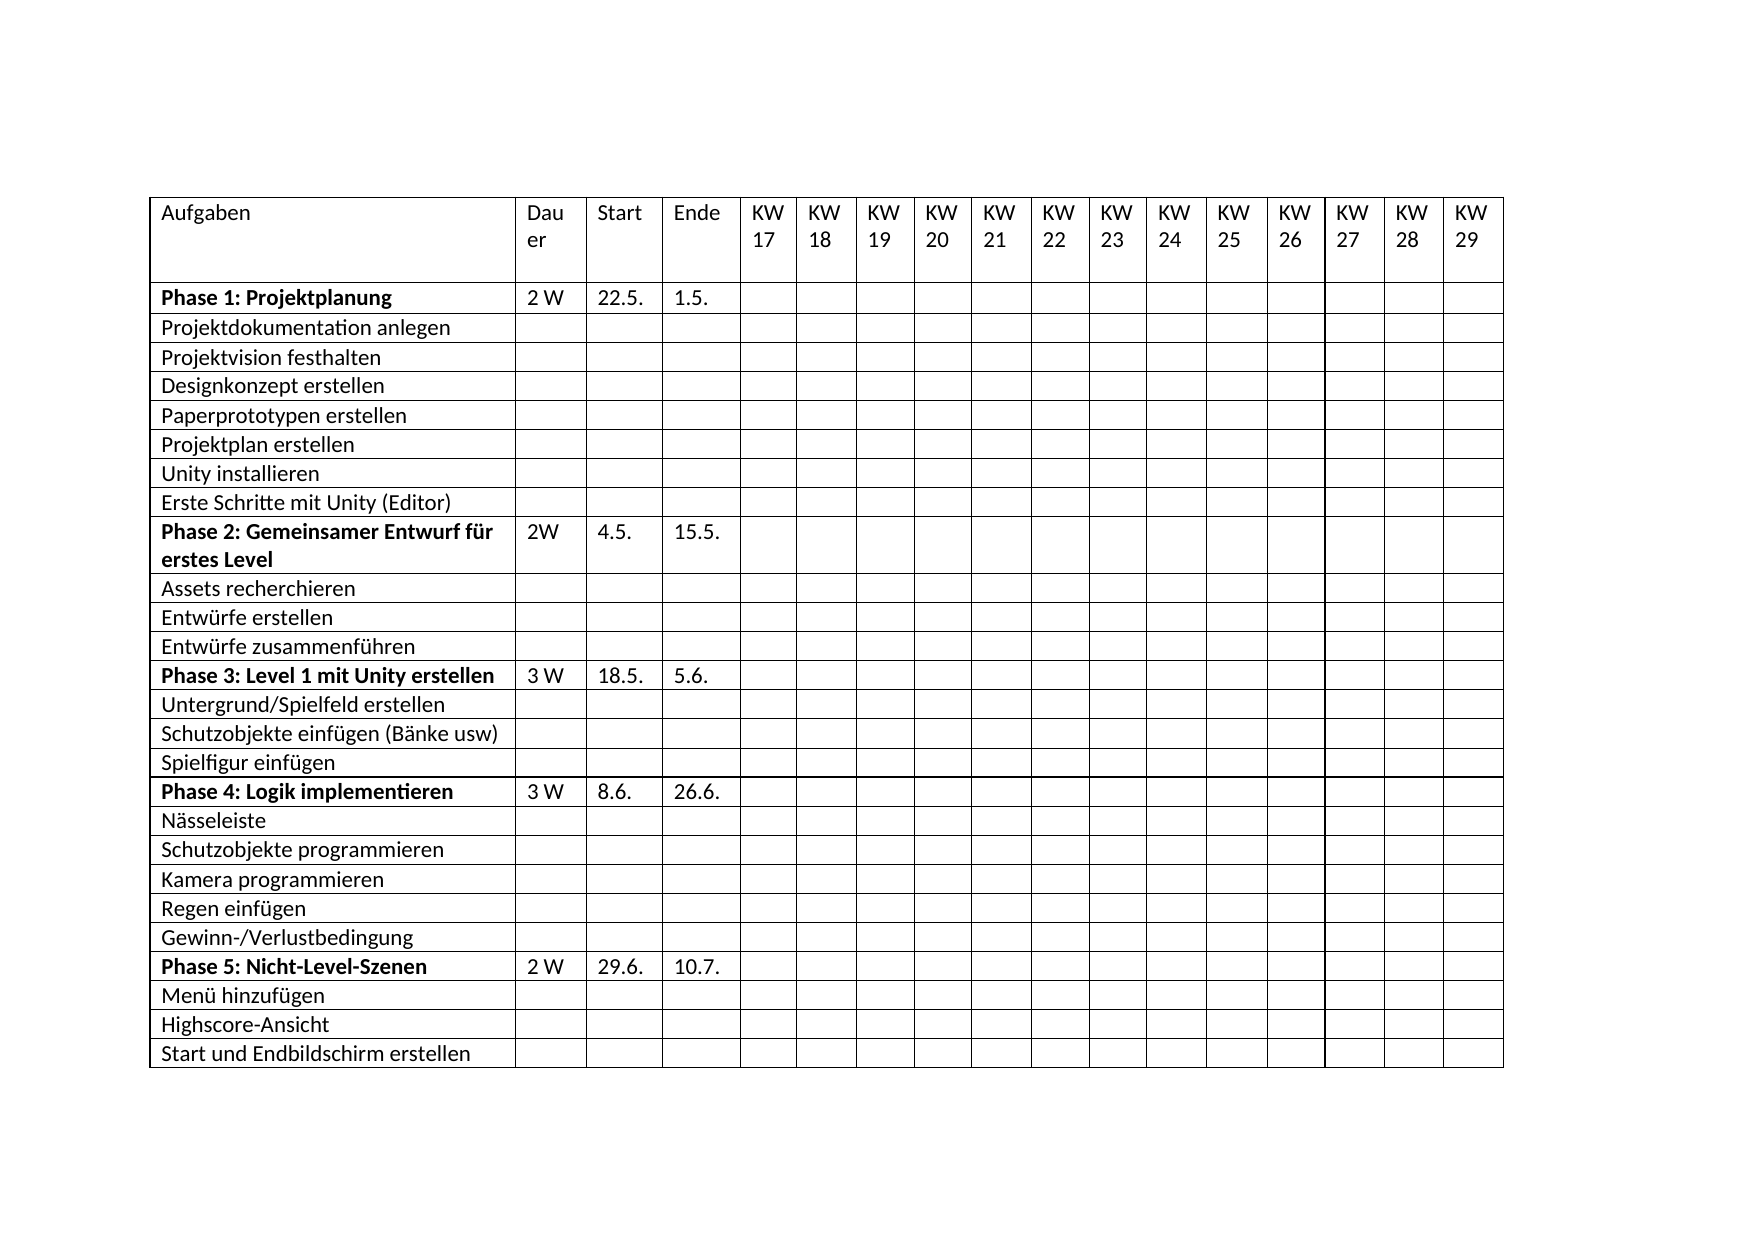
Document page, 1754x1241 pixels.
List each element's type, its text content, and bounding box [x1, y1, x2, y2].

table_header KW 26 [1268, 198, 1324, 282]
table_cell Projektdokumentation anlegen [151, 314, 515, 342]
table_cell [1032, 719, 1089, 747]
table_cell [972, 401, 1031, 429]
table_cell [972, 749, 1031, 776]
table_cell [857, 1010, 914, 1038]
table_cell [797, 661, 856, 689]
table_cell [1207, 1010, 1267, 1038]
table_cell [741, 372, 796, 400]
table_cell [1444, 343, 1503, 371]
table_cell [1268, 517, 1324, 573]
table_cell [587, 574, 662, 602]
table_cell Projektvision festhalten [151, 343, 515, 371]
table_header KW 17 [741, 198, 796, 282]
table_cell [741, 401, 796, 429]
table_cell [1207, 894, 1267, 922]
table_cell [1207, 372, 1267, 400]
table_cell [972, 517, 1031, 573]
table_cell [1090, 807, 1146, 834]
table_cell [1444, 661, 1503, 689]
table_cell [1147, 865, 1206, 893]
table_cell [587, 894, 662, 922]
table_cell [1090, 574, 1146, 602]
table_cell [741, 517, 796, 573]
table_cell [587, 401, 662, 429]
table_cell [1444, 283, 1503, 312]
table_cell [1268, 952, 1324, 980]
table_cell [915, 894, 971, 922]
table_cell [857, 488, 914, 516]
table_cell Start und Endbildschirm erstellen [151, 1039, 515, 1067]
table_cell [741, 778, 796, 806]
table_cell [516, 343, 586, 371]
table_cell [1385, 865, 1443, 893]
table_cell [1147, 632, 1206, 660]
table_cell [1207, 517, 1267, 573]
table_cell 10.7. [663, 952, 740, 980]
table_cell 29.6. [587, 952, 662, 980]
table_cell [972, 372, 1031, 400]
table_cell [741, 283, 796, 312]
table_cell [797, 836, 856, 864]
table_cell [1444, 807, 1503, 834]
table_cell [1207, 952, 1267, 980]
table_cell [1090, 343, 1146, 371]
table_cell [741, 952, 796, 980]
table_cell [857, 952, 914, 980]
table_cell [1207, 283, 1267, 312]
table_cell [1326, 430, 1384, 458]
table_header KW 18 [797, 198, 856, 282]
table_cell [1385, 632, 1443, 660]
table_cell Highscore-Ansicht [151, 1010, 515, 1038]
table_cell [972, 923, 1031, 951]
table_cell [915, 778, 971, 806]
table_cell [1207, 1039, 1267, 1067]
table_cell [1147, 807, 1206, 834]
table_cell [1032, 1039, 1089, 1067]
table_cell [516, 807, 586, 834]
table_cell [663, 574, 740, 602]
table_cell [663, 603, 740, 631]
table_cell [587, 459, 662, 487]
table_cell [1385, 923, 1443, 951]
table_cell [797, 690, 856, 718]
table_cell 3 W [516, 661, 586, 689]
table_cell 3 W [516, 778, 586, 806]
table_cell [1444, 981, 1503, 1009]
table_cell [1385, 1010, 1443, 1038]
table_cell [797, 778, 856, 806]
table_cell [587, 981, 662, 1009]
table_cell [797, 749, 856, 776]
table_cell [915, 430, 971, 458]
table_cell [1385, 1039, 1443, 1067]
table_cell [915, 372, 971, 400]
table_header KW 22 [1032, 198, 1089, 282]
table_cell 8.6. [587, 778, 662, 806]
table_cell [1032, 603, 1089, 631]
table_cell [972, 1039, 1031, 1067]
table_cell [741, 836, 796, 864]
table_cell [1268, 865, 1324, 893]
table_cell [797, 283, 856, 312]
table_header KW 19 [857, 198, 914, 282]
table_cell [797, 314, 856, 342]
table_header Aufgaben [151, 198, 515, 282]
table_cell [857, 690, 914, 718]
table_cell 15.5. [663, 517, 740, 573]
table_header KW 21 [972, 198, 1031, 282]
table_cell [1032, 632, 1089, 660]
table_cell [1090, 719, 1146, 747]
table_cell [663, 807, 740, 834]
table_cell [797, 719, 856, 747]
table_cell [587, 372, 662, 400]
table_cell [587, 690, 662, 718]
table_cell [972, 981, 1031, 1009]
table_cell [516, 632, 586, 660]
table_cell [1326, 981, 1384, 1009]
table_cell [663, 488, 740, 516]
table_cell [587, 836, 662, 864]
table_cell Gewinn-/Verlustbedingung [151, 923, 515, 951]
table_cell Projektplan erstellen [151, 430, 515, 458]
table_cell [797, 865, 856, 893]
table_cell [1207, 430, 1267, 458]
table_header KW 24 [1147, 198, 1206, 282]
table_cell Schutzobjekte programmieren [151, 836, 515, 864]
table_cell [516, 459, 586, 487]
table_cell [663, 401, 740, 429]
table_cell [857, 459, 914, 487]
table_cell [1326, 1039, 1384, 1067]
table_cell [1268, 1039, 1324, 1067]
table_cell [741, 603, 796, 631]
table_cell [663, 690, 740, 718]
table_cell [972, 1010, 1031, 1038]
table_cell [1444, 719, 1503, 747]
table_cell [1268, 459, 1324, 487]
table_cell [1032, 283, 1089, 312]
table_cell [915, 661, 971, 689]
table_cell [1326, 1010, 1384, 1038]
table_cell [857, 430, 914, 458]
table_cell [1326, 778, 1384, 806]
table_cell [1032, 430, 1089, 458]
table_cell [915, 836, 971, 864]
table_cell [1147, 661, 1206, 689]
table_cell [1207, 603, 1267, 631]
table_cell [741, 690, 796, 718]
table_cell [1385, 488, 1443, 516]
table_cell [915, 1039, 971, 1067]
table_cell 2 W [516, 952, 586, 980]
table_cell 1.5. [663, 283, 740, 312]
table_cell Entwürfe erstellen [151, 603, 515, 631]
table_cell [1147, 749, 1206, 776]
table_cell [1326, 690, 1384, 718]
table_cell [915, 343, 971, 371]
table_cell [1444, 574, 1503, 602]
table_cell [797, 430, 856, 458]
table_cell [1444, 430, 1503, 458]
table_cell [1385, 314, 1443, 342]
table_cell [1268, 603, 1324, 631]
table_cell [915, 807, 971, 834]
table_cell [1147, 981, 1206, 1009]
table_cell [1032, 749, 1089, 776]
table_cell [797, 923, 856, 951]
table_cell [516, 314, 586, 342]
table_cell [857, 1039, 914, 1067]
table_cell [1444, 372, 1503, 400]
table_cell [516, 488, 586, 516]
table_cell [741, 1039, 796, 1067]
table_cell [741, 923, 796, 951]
table_cell Nässeleiste [151, 807, 515, 834]
table_cell [1090, 749, 1146, 776]
table_cell [1268, 283, 1324, 312]
table_cell [915, 1010, 971, 1038]
table_cell [663, 719, 740, 747]
table_cell [1147, 1039, 1206, 1067]
table_cell [1147, 923, 1206, 951]
table_cell [587, 343, 662, 371]
table_cell [915, 981, 971, 1009]
table_cell [587, 603, 662, 631]
table_cell [1268, 981, 1324, 1009]
table_cell [587, 1010, 662, 1038]
table_cell Phase 4: Logik implementieren [151, 778, 515, 806]
table_cell 4.5. [587, 517, 662, 573]
table_header KW 20 [915, 198, 971, 282]
table_cell [1207, 459, 1267, 487]
table_cell [857, 401, 914, 429]
table_cell [1385, 603, 1443, 631]
table_cell [1326, 372, 1384, 400]
table_cell [1032, 865, 1089, 893]
table_cell [663, 632, 740, 660]
table_cell [1444, 923, 1503, 951]
table_cell [1207, 923, 1267, 951]
table_cell [1032, 459, 1089, 487]
table_cell [1385, 517, 1443, 573]
table_cell [1326, 749, 1384, 776]
table_cell [797, 459, 856, 487]
table_cell [1090, 632, 1146, 660]
table_cell [1090, 1039, 1146, 1067]
table_cell [516, 1010, 586, 1038]
table_cell [1268, 372, 1324, 400]
table_cell [1268, 632, 1324, 660]
table_cell Kamera programmieren [151, 865, 515, 893]
table_cell [1207, 343, 1267, 371]
table_cell [1444, 401, 1503, 429]
table_cell [587, 314, 662, 342]
table_cell [1268, 923, 1324, 951]
table_header KW 28 [1385, 198, 1443, 282]
table_cell [587, 749, 662, 776]
table_cell [1147, 603, 1206, 631]
table_cell [1326, 488, 1384, 516]
table_cell [1147, 343, 1206, 371]
table_cell [1032, 981, 1089, 1009]
table_cell [1090, 923, 1146, 951]
table_cell [1268, 314, 1324, 342]
table_cell [741, 865, 796, 893]
table_cell [915, 314, 971, 342]
table_cell [857, 836, 914, 864]
table_cell [1207, 981, 1267, 1009]
table_cell [1326, 314, 1384, 342]
table_cell [1444, 314, 1503, 342]
table_cell [857, 632, 914, 660]
table_cell [857, 807, 914, 834]
table_cell [915, 923, 971, 951]
table_cell [516, 1039, 586, 1067]
table_cell [516, 865, 586, 893]
table_cell 26.6. [663, 778, 740, 806]
table_cell [915, 283, 971, 312]
table_cell [972, 488, 1031, 516]
table_header Start [587, 198, 662, 282]
table_cell [1147, 517, 1206, 573]
table_cell [663, 923, 740, 951]
table_cell [1032, 401, 1089, 429]
table_cell [1268, 690, 1324, 718]
table_cell Entwürfe zusammenführen [151, 632, 515, 660]
table_cell [797, 632, 856, 660]
table_header Dauer [516, 198, 586, 282]
table_cell [1207, 574, 1267, 602]
table_cell [915, 865, 971, 893]
table_cell [797, 952, 856, 980]
table_cell [857, 981, 914, 1009]
table_cell [1207, 807, 1267, 834]
table_cell [1207, 749, 1267, 776]
table_cell [741, 981, 796, 1009]
table_cell [1444, 632, 1503, 660]
table_cell [1444, 690, 1503, 718]
table_cell [663, 981, 740, 1009]
table_cell [1032, 690, 1089, 718]
table_cell [1268, 574, 1324, 602]
table_cell Phase 5: Nicht-Level-Szenen [151, 952, 515, 980]
table_cell [1207, 632, 1267, 660]
table_cell [1090, 603, 1146, 631]
table_cell [972, 865, 1031, 893]
table_cell [741, 343, 796, 371]
table_cell [1090, 401, 1146, 429]
table_cell 5.6. [663, 661, 740, 689]
table_cell [857, 314, 914, 342]
table_cell [1090, 314, 1146, 342]
table_cell [1326, 807, 1384, 834]
table_cell [972, 574, 1031, 602]
table_cell [1268, 836, 1324, 864]
table_cell [1207, 314, 1267, 342]
table_cell [1032, 952, 1089, 980]
table_cell [1385, 343, 1443, 371]
table_cell [741, 1010, 796, 1038]
table_cell [1326, 661, 1384, 689]
table_cell [741, 807, 796, 834]
table_cell [741, 488, 796, 516]
table_cell [741, 430, 796, 458]
table_cell [972, 894, 1031, 922]
table_cell [972, 661, 1031, 689]
table_cell [1090, 690, 1146, 718]
table_cell [857, 517, 914, 573]
table_cell [1032, 836, 1089, 864]
table_cell [587, 865, 662, 893]
table_cell [741, 574, 796, 602]
table_cell [1147, 283, 1206, 312]
table_cell [797, 372, 856, 400]
table_cell [1268, 749, 1324, 776]
table_cell [972, 314, 1031, 342]
table_cell [972, 459, 1031, 487]
table_cell [516, 719, 586, 747]
table_cell [1207, 690, 1267, 718]
table_cell [1385, 807, 1443, 834]
table_cell [663, 894, 740, 922]
table_cell [516, 836, 586, 864]
table_cell [857, 894, 914, 922]
table_cell [516, 430, 586, 458]
table_cell [915, 517, 971, 573]
table_cell [972, 632, 1031, 660]
table_cell Paperprototypen erstellen [151, 401, 515, 429]
table_cell [1326, 719, 1384, 747]
table_cell [1032, 517, 1089, 573]
table_cell [1385, 690, 1443, 718]
table_cell [1444, 517, 1503, 573]
table_header KW 23 [1090, 198, 1146, 282]
table_cell [1147, 488, 1206, 516]
table_cell [587, 719, 662, 747]
table_cell [516, 690, 586, 718]
table_cell [972, 690, 1031, 718]
table_cell [1032, 488, 1089, 516]
table_cell [741, 314, 796, 342]
table_cell [857, 283, 914, 312]
table_cell [1444, 836, 1503, 864]
table_header Ende [663, 198, 740, 282]
table_cell [1326, 836, 1384, 864]
table_cell [1032, 343, 1089, 371]
table_cell [915, 952, 971, 980]
table_cell [1326, 343, 1384, 371]
table_cell [1268, 488, 1324, 516]
table_cell [1444, 894, 1503, 922]
table_cell [1032, 1010, 1089, 1038]
table_cell [1444, 952, 1503, 980]
table_cell Schutzobjekte einfügen (Bänke usw) [151, 719, 515, 747]
table_cell [741, 749, 796, 776]
table_cell [1444, 749, 1503, 776]
table_cell [1326, 865, 1384, 893]
table_cell [587, 807, 662, 834]
table_cell [1207, 778, 1267, 806]
table_cell [516, 981, 586, 1009]
table_cell [663, 1010, 740, 1038]
table_cell [915, 459, 971, 487]
table_cell [1268, 719, 1324, 747]
table_cell [663, 749, 740, 776]
table_cell [1326, 283, 1384, 312]
table_cell [1385, 719, 1443, 747]
table_cell [797, 401, 856, 429]
table_cell [663, 430, 740, 458]
table_cell [972, 283, 1031, 312]
table_cell [1444, 1039, 1503, 1067]
table_cell [1147, 574, 1206, 602]
table_cell [663, 1039, 740, 1067]
table_cell [1032, 372, 1089, 400]
table_cell [857, 923, 914, 951]
table_cell [857, 719, 914, 747]
table_cell [1147, 401, 1206, 429]
table_cell 2W [516, 517, 586, 573]
table_cell Phase 3: Level 1 mit Unity erstellen [151, 661, 515, 689]
table_cell [1326, 517, 1384, 573]
table_cell [663, 343, 740, 371]
table_cell [1032, 923, 1089, 951]
table_cell [1090, 778, 1146, 806]
table_cell [1385, 894, 1443, 922]
table_cell [741, 661, 796, 689]
table_cell [1326, 632, 1384, 660]
table_cell [663, 314, 740, 342]
table_cell [857, 372, 914, 400]
table_cell [797, 1010, 856, 1038]
table_cell [1090, 517, 1146, 573]
table_cell [1326, 603, 1384, 631]
table_cell [797, 343, 856, 371]
table_cell [1032, 778, 1089, 806]
table_cell [1147, 719, 1206, 747]
table_cell [663, 865, 740, 893]
table_cell [1032, 574, 1089, 602]
table_cell [587, 488, 662, 516]
table_cell [1090, 283, 1146, 312]
table_cell [915, 719, 971, 747]
table_cell [516, 894, 586, 922]
table_cell [1326, 923, 1384, 951]
table_cell [1385, 778, 1443, 806]
table_cell [915, 574, 971, 602]
table_cell [972, 719, 1031, 747]
table_cell [1385, 283, 1443, 312]
table_cell [1032, 807, 1089, 834]
table_cell [1326, 894, 1384, 922]
table_cell [972, 430, 1031, 458]
table_cell [1268, 343, 1324, 371]
table_cell [516, 923, 586, 951]
table_cell [1268, 1010, 1324, 1038]
table_cell Regen einfügen [151, 894, 515, 922]
table_cell [741, 719, 796, 747]
table_cell [1326, 401, 1384, 429]
table_cell [797, 603, 856, 631]
table_cell [1385, 952, 1443, 980]
table_cell 2 W [516, 283, 586, 312]
table_cell [857, 778, 914, 806]
table_cell [857, 343, 914, 371]
table_cell [972, 807, 1031, 834]
table_cell Phase 2: Gemeinsamer Entwurf für erstes Level [151, 517, 515, 573]
table_cell 22.5. [587, 283, 662, 312]
table_cell [516, 372, 586, 400]
table_cell [857, 661, 914, 689]
table_cell [1268, 807, 1324, 834]
table_cell Designkonzept erstellen [151, 372, 515, 400]
table_cell [1385, 836, 1443, 864]
table_cell [972, 778, 1031, 806]
table_cell [1090, 488, 1146, 516]
table_cell [1032, 314, 1089, 342]
table_cell [1385, 749, 1443, 776]
table_cell [1444, 865, 1503, 893]
table_cell [972, 952, 1031, 980]
table_cell [587, 1039, 662, 1067]
table_cell [1268, 894, 1324, 922]
table_cell [915, 749, 971, 776]
table_cell [1207, 661, 1267, 689]
table_cell Spielfigur einfügen [151, 749, 515, 776]
table_cell [1444, 603, 1503, 631]
table_cell [1090, 459, 1146, 487]
table_cell [797, 981, 856, 1009]
table_cell [1268, 401, 1324, 429]
table_cell [1385, 372, 1443, 400]
table_cell [1444, 1010, 1503, 1038]
table_cell [797, 574, 856, 602]
table_cell [1032, 661, 1089, 689]
table_cell [972, 343, 1031, 371]
table_cell [972, 836, 1031, 864]
table_cell [1090, 1010, 1146, 1038]
table_cell [1147, 690, 1206, 718]
table_cell [741, 894, 796, 922]
table_cell [1385, 401, 1443, 429]
table_cell [1147, 778, 1206, 806]
table_cell [915, 401, 971, 429]
table_cell [1268, 778, 1324, 806]
table_cell [1207, 719, 1267, 747]
table_cell [797, 488, 856, 516]
table_cell [1090, 894, 1146, 922]
table_cell [1268, 661, 1324, 689]
table_cell [857, 749, 914, 776]
table_cell [1207, 836, 1267, 864]
table_cell [1444, 488, 1503, 516]
table_cell [915, 603, 971, 631]
table_cell [1090, 981, 1146, 1009]
table_cell [1090, 661, 1146, 689]
table_cell [1385, 661, 1443, 689]
table_cell [1326, 952, 1384, 980]
table_cell [587, 430, 662, 458]
table_cell [915, 488, 971, 516]
table_cell [663, 459, 740, 487]
table_cell [1147, 459, 1206, 487]
table_cell [1385, 574, 1443, 602]
table_cell [1147, 430, 1206, 458]
table_cell [1444, 459, 1503, 487]
table_cell [1147, 952, 1206, 980]
table_cell [1385, 430, 1443, 458]
table_cell [587, 923, 662, 951]
table_cell Assets recherchieren [151, 574, 515, 602]
table_cell Menü hinzufügen [151, 981, 515, 1009]
table_cell [1385, 459, 1443, 487]
table_cell [1147, 314, 1206, 342]
table_cell Erste Schritte mit Unity (Editor) [151, 488, 515, 516]
table_cell [1147, 372, 1206, 400]
table_cell [972, 603, 1031, 631]
table_cell [915, 632, 971, 660]
table_header KW 27 [1326, 198, 1384, 282]
table_cell Untergrund/Spielfeld erstellen [151, 690, 515, 718]
table_cell [1147, 836, 1206, 864]
table_cell [516, 574, 586, 602]
table_cell [1032, 894, 1089, 922]
table_cell [741, 632, 796, 660]
table_cell [1090, 430, 1146, 458]
table_cell [797, 894, 856, 922]
table_cell [663, 372, 740, 400]
table_cell [1090, 836, 1146, 864]
table_cell [1090, 952, 1146, 980]
table_cell [1147, 894, 1206, 922]
table_cell [797, 517, 856, 573]
table_header KW 25 [1207, 198, 1267, 282]
table_cell Phase 1: Projektplanung [151, 283, 515, 312]
table_cell [915, 690, 971, 718]
table_cell Unity installieren [151, 459, 515, 487]
table_cell [1326, 574, 1384, 602]
table_cell [857, 603, 914, 631]
table_cell [587, 632, 662, 660]
table_cell [1326, 459, 1384, 487]
table_cell [1090, 372, 1146, 400]
table_cell [741, 459, 796, 487]
table_cell [516, 603, 586, 631]
table_cell [516, 401, 586, 429]
table_cell [1090, 865, 1146, 893]
table_cell [1207, 401, 1267, 429]
table_cell [797, 807, 856, 834]
table_cell [663, 836, 740, 864]
table_cell [857, 574, 914, 602]
table_cell [1268, 430, 1324, 458]
table_cell [857, 865, 914, 893]
table_cell [1444, 778, 1503, 806]
table_cell [1207, 865, 1267, 893]
table_cell [1207, 488, 1267, 516]
table_cell 18.5. [587, 661, 662, 689]
table_cell [516, 749, 586, 776]
table_cell [1385, 981, 1443, 1009]
table_cell [1147, 1010, 1206, 1038]
table_cell [797, 1039, 856, 1067]
table_header KW 29 [1444, 198, 1503, 282]
